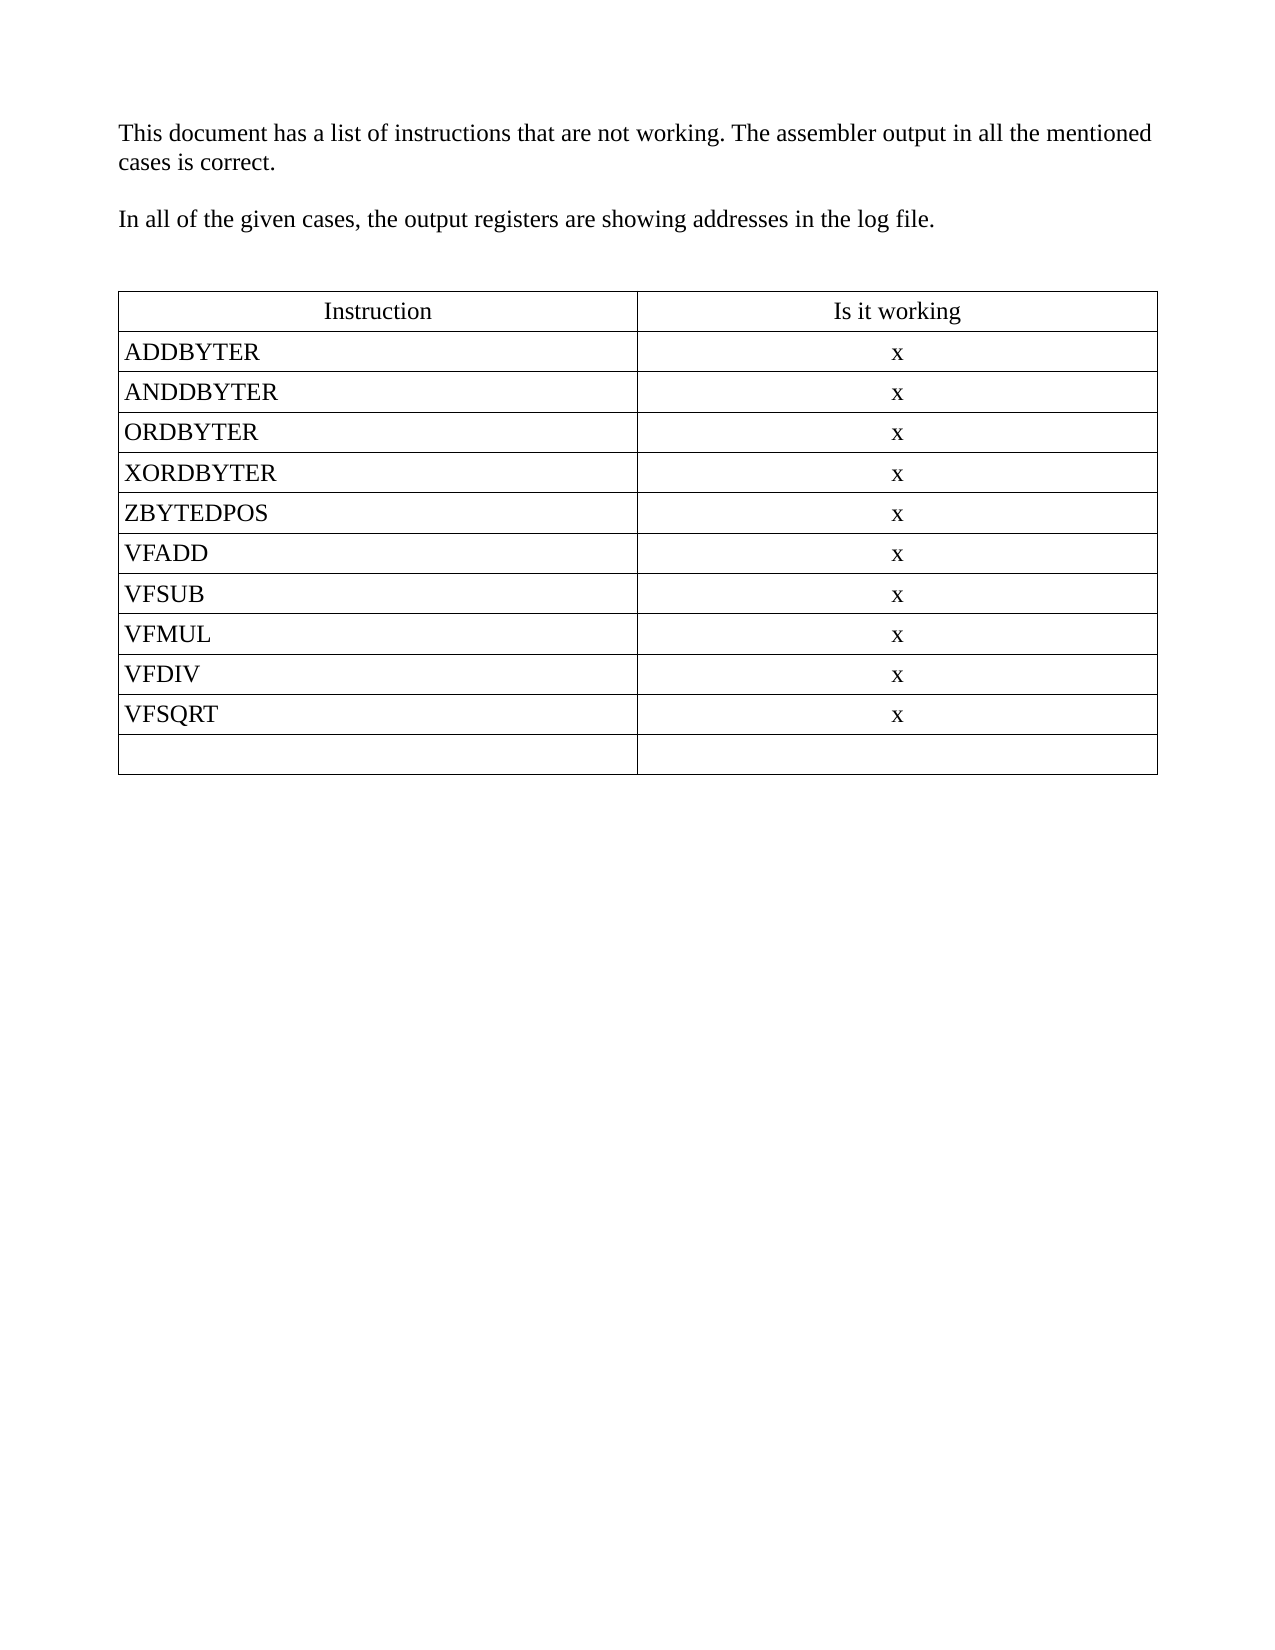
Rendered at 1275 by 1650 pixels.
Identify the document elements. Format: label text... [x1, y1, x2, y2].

table_cell [638, 735, 1157, 774]
table_cell x [638, 695, 1157, 734]
table_cell VFSUB [119, 574, 637, 613]
table_cell x [638, 453, 1157, 492]
table_cell VFSQRT [119, 695, 637, 734]
table_header Instruction [119, 292, 637, 331]
text In all of the given cases, the output registers are showing addresses in the log file. [118, 204, 1157, 233]
table_cell x [638, 493, 1157, 532]
table_cell ANDDBYTER [119, 372, 637, 412]
table_cell VFMUL [119, 614, 637, 653]
table_cell x [638, 332, 1157, 371]
table_cell [119, 735, 637, 774]
table_cell x [638, 372, 1157, 412]
table_cell x [638, 655, 1157, 694]
table_cell x [638, 413, 1157, 452]
text This document has a list of instructions that are not working. The assembler output in all the mentioned cases is correct. [118, 118, 1157, 176]
table_cell x [638, 534, 1157, 573]
table_cell x [638, 614, 1157, 653]
table_cell x [638, 574, 1157, 613]
table_cell ORDBYTER [119, 413, 637, 452]
table_header Is it working [638, 292, 1157, 331]
table_cell ZBYTEDPOS [119, 493, 637, 532]
table_cell VFDIV [119, 655, 637, 694]
table_cell ADDBYTER [119, 332, 637, 371]
table_cell VFADD [119, 534, 637, 573]
table_cell XORDBYTER [119, 453, 637, 492]
